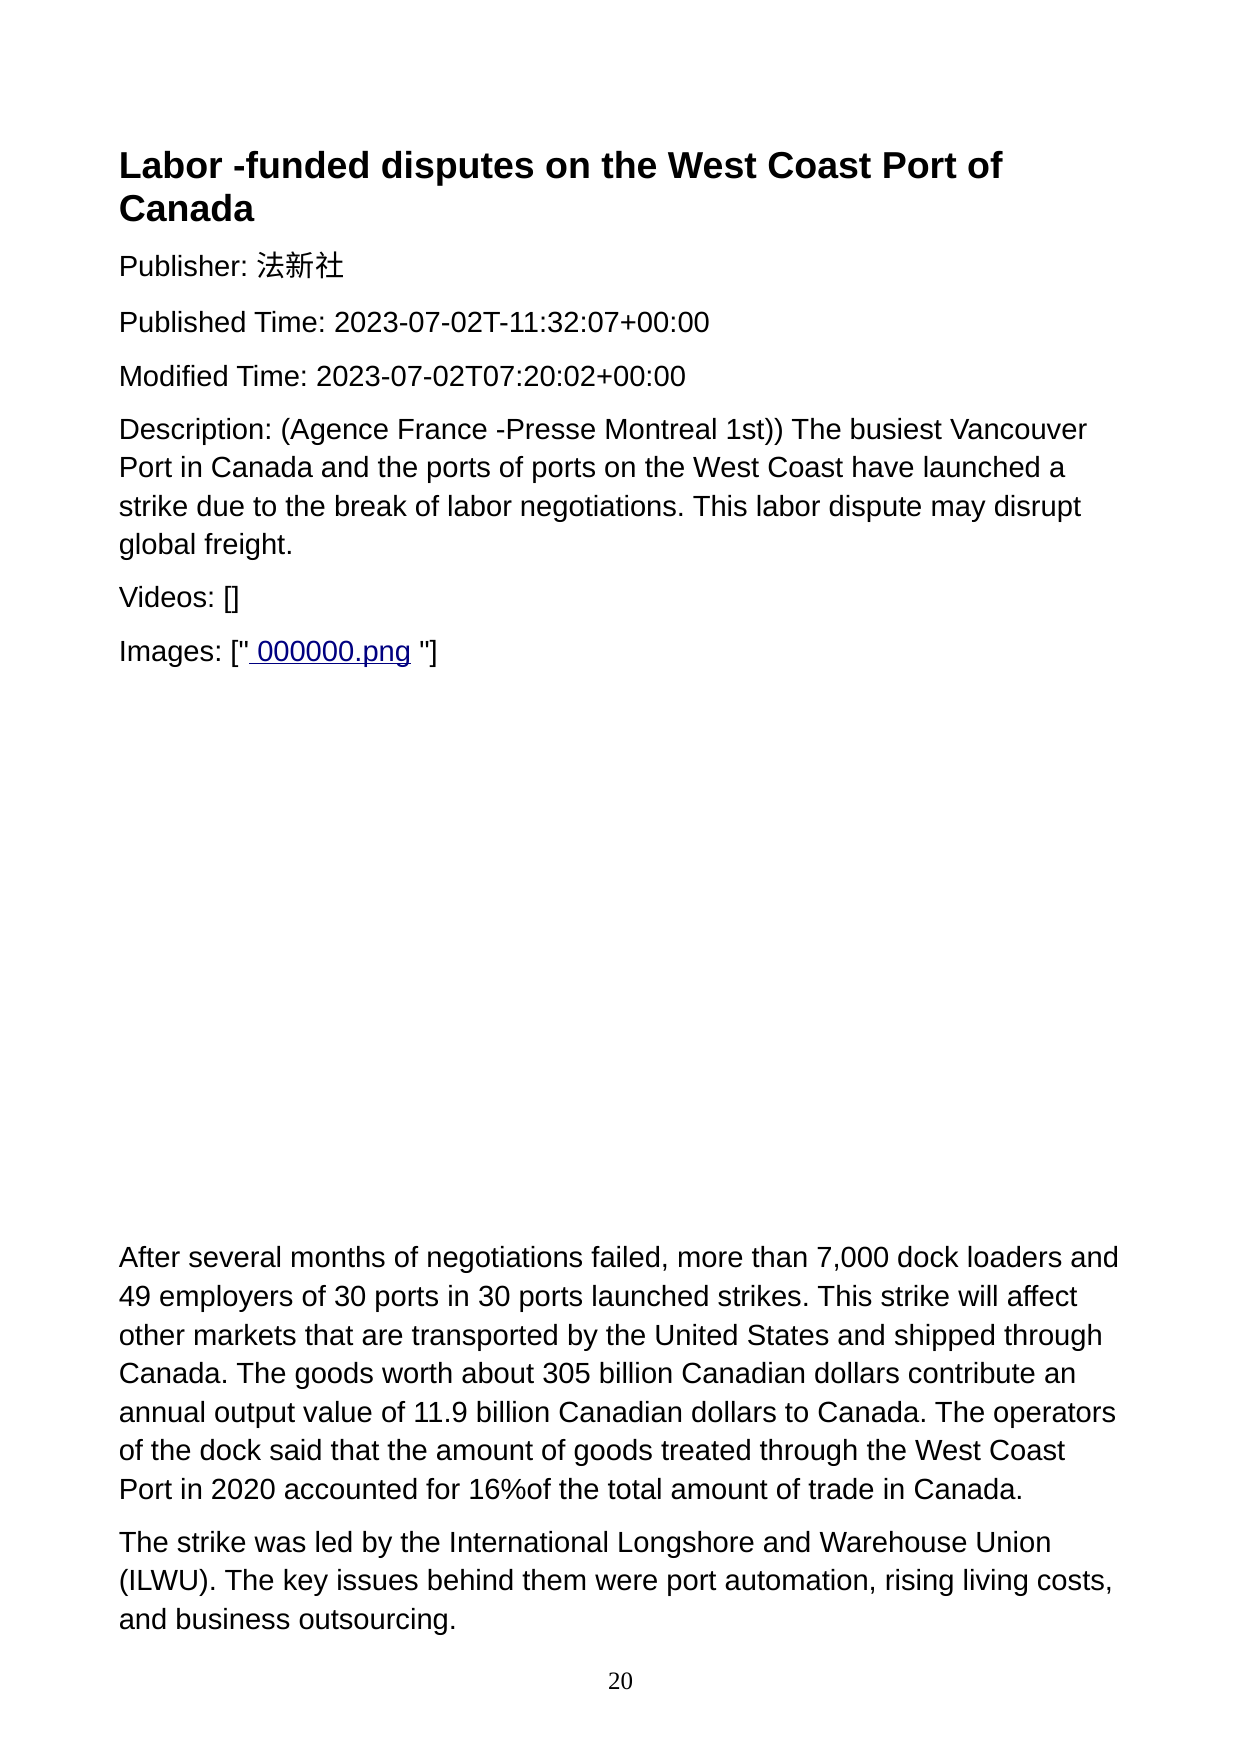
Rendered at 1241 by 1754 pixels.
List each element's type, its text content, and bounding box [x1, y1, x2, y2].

text Description: (Agence France -Presse Montreal 1st)) The busiest Vancouver Port in Canada and the ports of ports on the West Coast have launched a strike due to the break of labor negotiations. This labor dispute may disrupt global freight. [118, 412, 1122, 561]
text Published Time: 2023-07-02T-11:32:07+00:00 [118, 305, 1122, 339]
text Modified Time: 2023-07-02T07:20:02+00:00 [118, 358, 1122, 392]
text Videos: [] [118, 580, 1122, 614]
subtitle Labor -funded disputes on the West Coast Port of Canada [118, 143, 1122, 230]
text After several months of negotiations failed, more than 7,000 dock loaders and 49 employers of 30 ports in 30 ports launched strikes. This strike will affect other markets that are transported by the United States and shipped through Canada. The goods worth about 305 billion Canadian dollars contribute an annual output value of 11.9 billion Canadian dollars to Canada. The operators of the dock said that the amount of goods treated through the West Coast Port in 2020 accounted for 16%of the total amount of trade in Canada. [118, 687, 1122, 1505]
text Publisher: 法新社 [118, 242, 1122, 284]
text Images: [" 000000.png "] [118, 633, 1122, 667]
text The strike was led by the International Longshore and Warehouse Union (ILWU). The key issues behind them were port automation, rising living costs, and business outsourcing. [118, 1525, 1122, 1636]
